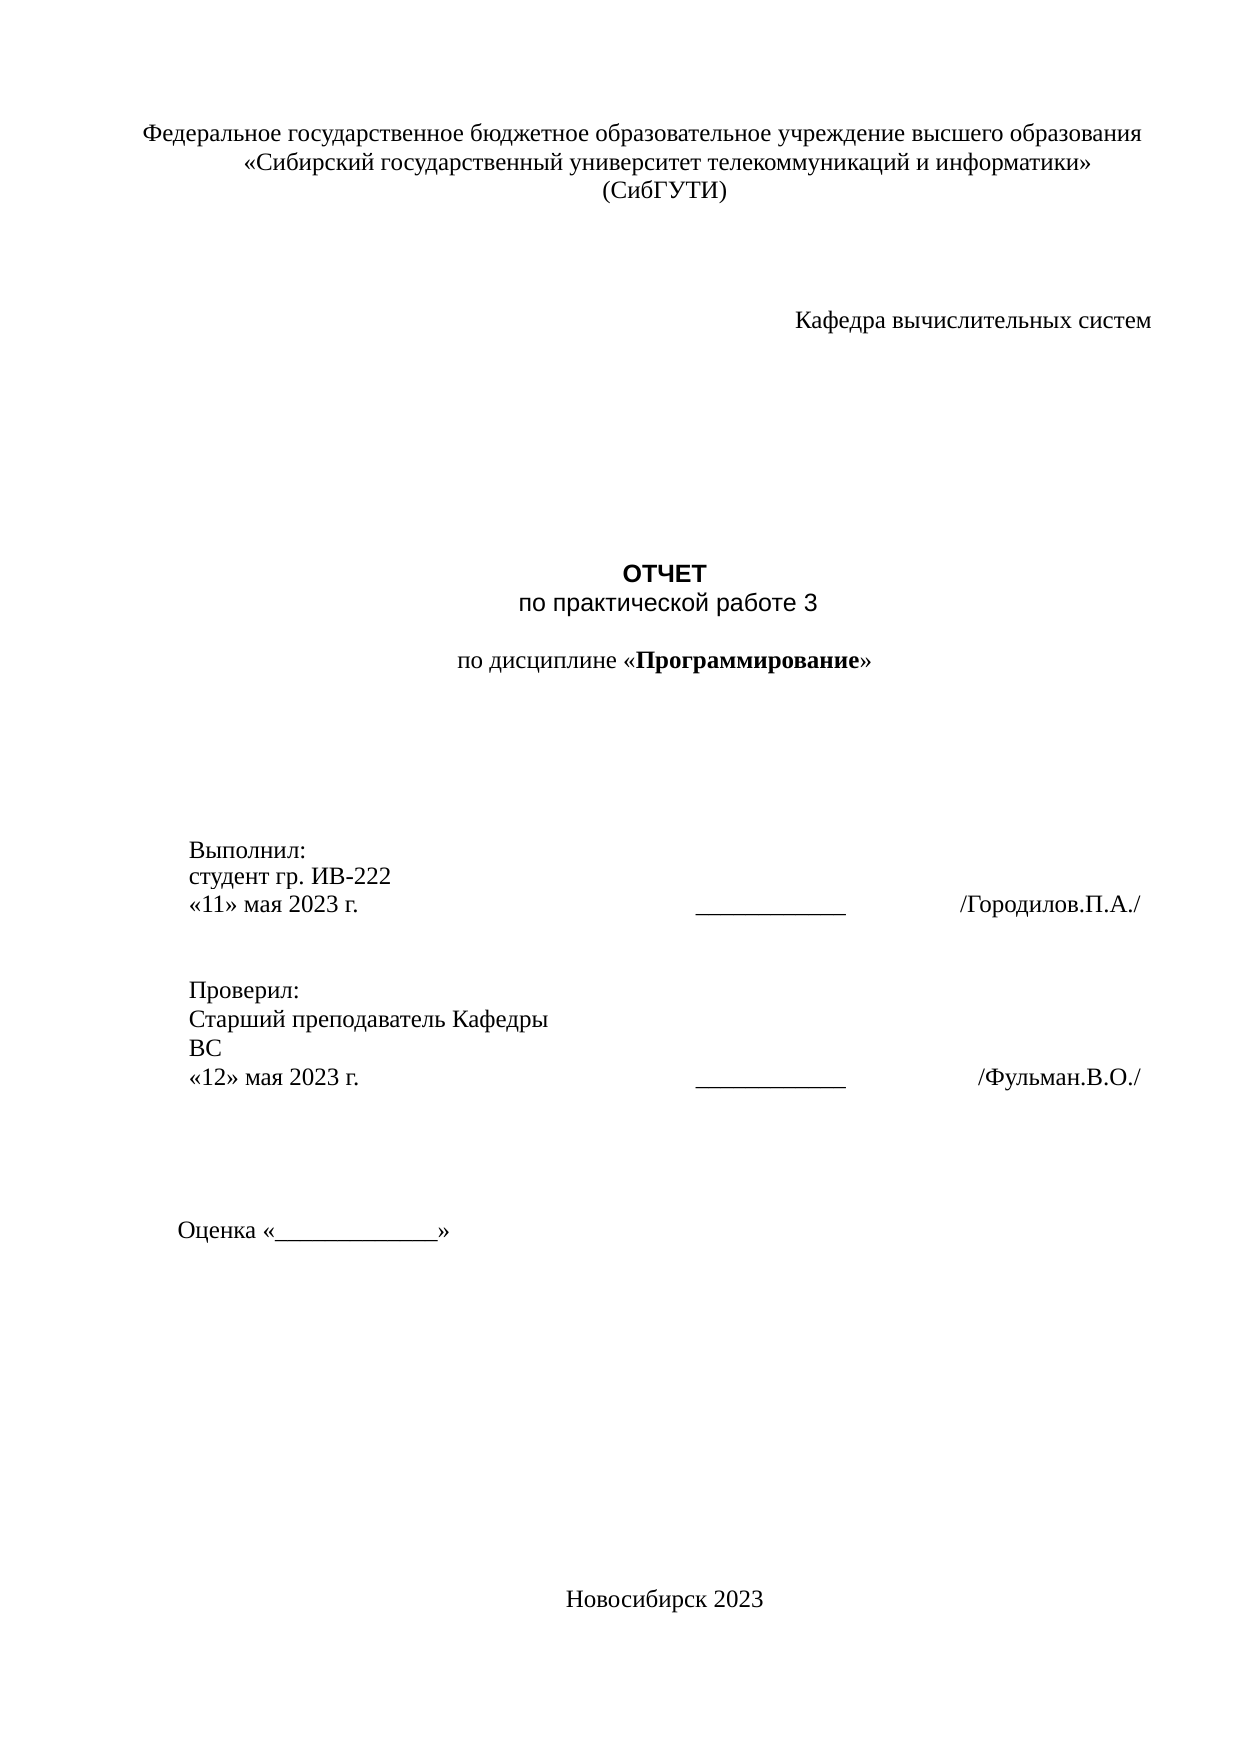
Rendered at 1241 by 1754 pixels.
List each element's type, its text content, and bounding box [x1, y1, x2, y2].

text «Сибирский государственный университет телекоммуникаций и информатики» [177, 147, 1152, 176]
table_header ____________ [591, 835, 857, 918]
text по дисциплине «Программирование» [177, 645, 1152, 674]
table_cell [591, 918, 857, 975]
table_cell [857, 918, 1152, 975]
table_cell ____________ [591, 975, 857, 1090]
text Оценка «_____________» [177, 1215, 1152, 1244]
table_cell Проверил: Старший преподаватель Кафедры ВС «12» мая 2023 г. [177, 975, 591, 1090]
text ОТЧЕТ [177, 559, 1152, 588]
table_cell [177, 918, 591, 975]
table_header /Городилов.П.А./ [857, 835, 1152, 918]
text (СибГУТИ) [177, 176, 1152, 204]
table_header Выполнил: студент гр. ИВ-222 «11» мая 2023 г. [177, 835, 591, 918]
table_cell /Фульман.В.О./ [857, 975, 1152, 1090]
text Кафедра вычислительных систем [177, 305, 1152, 334]
text Новосибирск 2023 [177, 1584, 1152, 1613]
text Федеральное государственное бюджетное образовательное учреждение высшего образования [133, 118, 1152, 147]
text по практической работе 3 [177, 588, 1152, 617]
